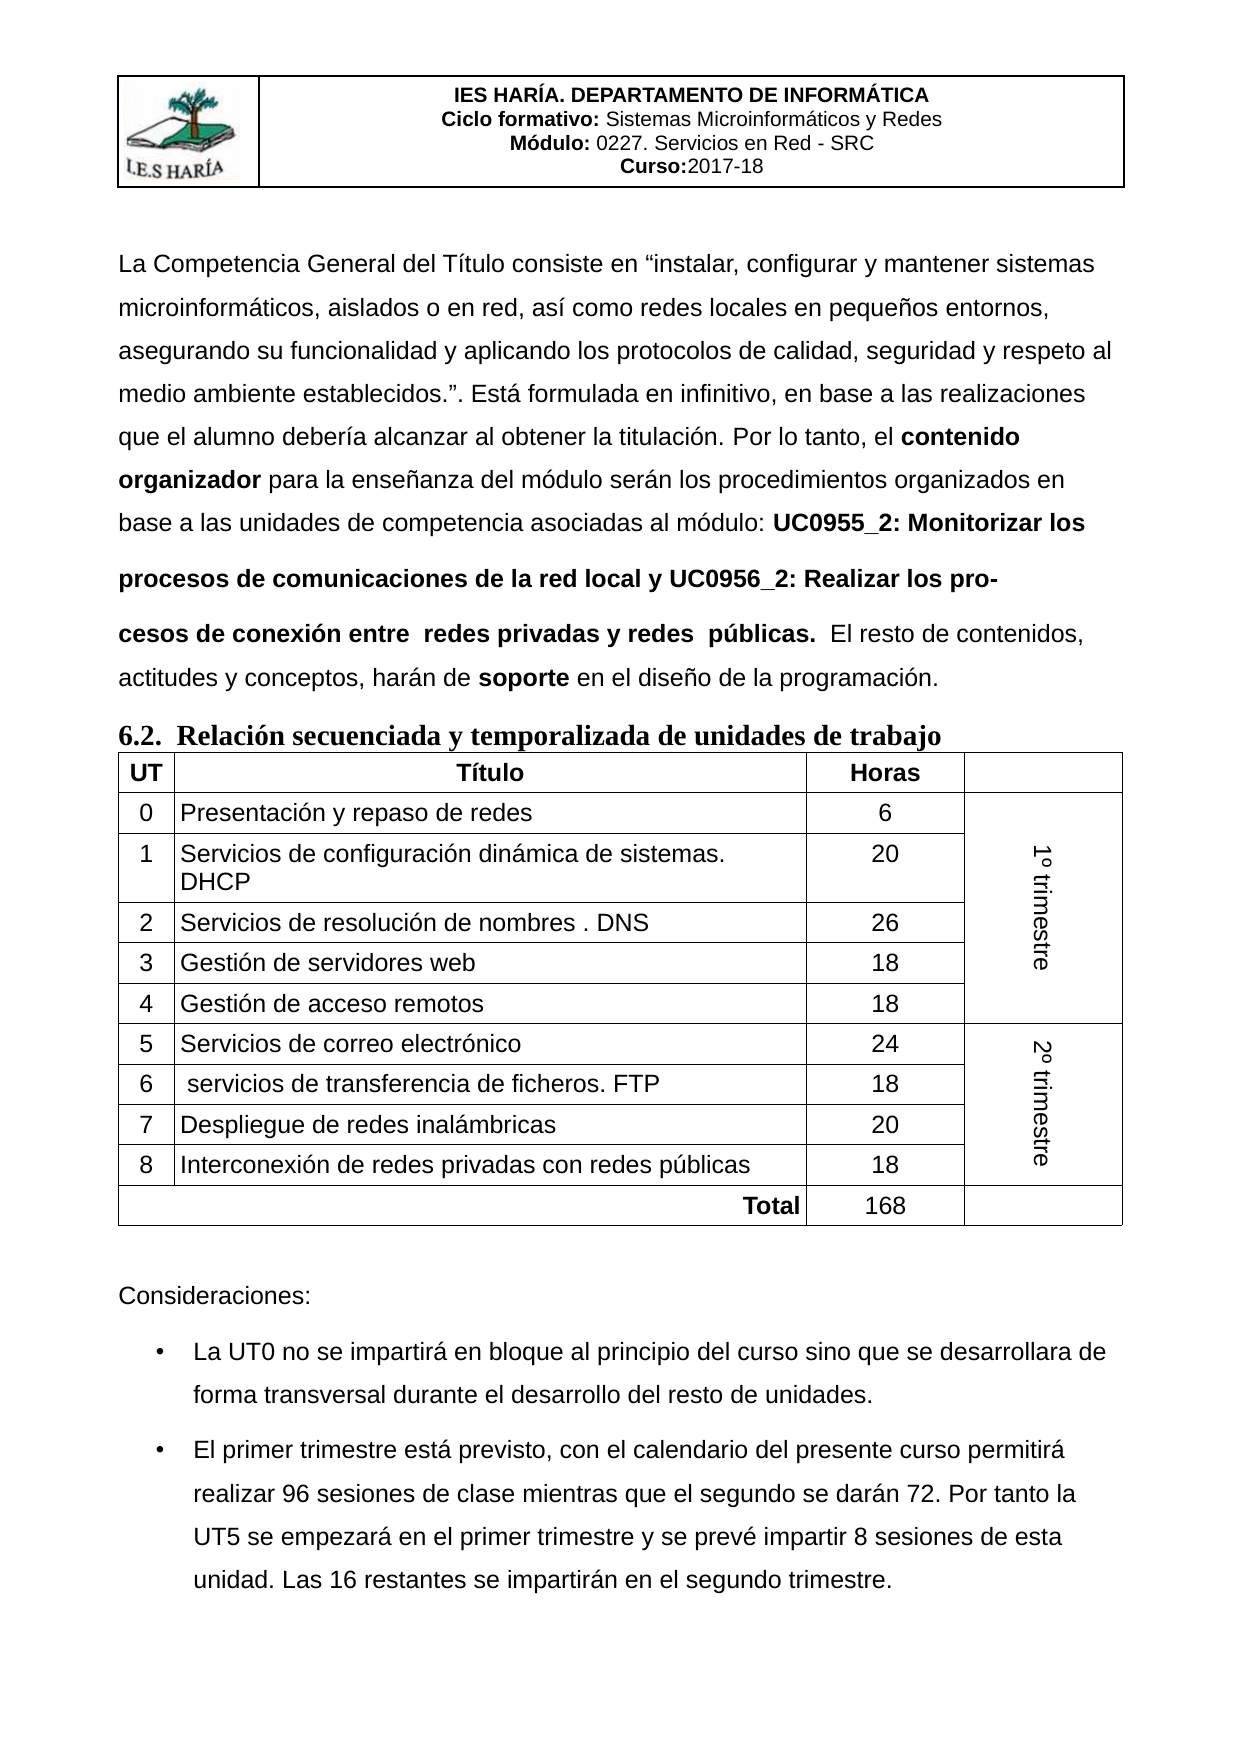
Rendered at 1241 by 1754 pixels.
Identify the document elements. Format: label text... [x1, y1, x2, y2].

text Consideraciones: [118, 1281, 1122, 1310]
table_cell 2º trimestre [965, 1024, 1122, 1185]
table_cell [965, 1186, 1122, 1225]
table_cell 1º trimestre [965, 793, 1122, 1023]
table_cell 4 [119, 984, 174, 1023]
table_cell 0 [119, 793, 174, 833]
table_header UT [119, 753, 174, 792]
table_cell Despliegue de redes inalámbricas [175, 1105, 806, 1144]
table_cell Servicios de correo electrónico [175, 1024, 806, 1063]
table_cell 3 [119, 943, 174, 983]
table_cell 8 [119, 1145, 174, 1185]
table_cell Servicios de configuración dinámica de sistemas. DHCP [175, 834, 806, 902]
table_cell 6 [119, 1065, 174, 1104]
table_cell Gestión de acceso remotos [175, 984, 806, 1023]
table_cell 18 [807, 1065, 964, 1104]
table_cell 18 [807, 984, 964, 1023]
table_header Título [175, 753, 806, 792]
table_cell 2 [119, 903, 174, 942]
text procesos de comunicaciones de la red local y UC0956_2: Realizar los pro- [118, 564, 1122, 593]
table_header Horas [807, 753, 964, 792]
table_cell 18 [807, 1145, 964, 1185]
table_cell Presentación y repaso de redes [175, 793, 806, 833]
table_cell 1 [119, 834, 174, 902]
table_cell 168 [807, 1186, 964, 1225]
list La UT0 no se impartirá en bloque al principio del curso sino que se desarrollara de forma transversal durante el desarrollo del resto de unidades. [156, 1337, 1122, 1408]
subtitle 6.2. Relación secuenciada y temporalizada de unidades de trabajo [118, 718, 1122, 752]
table_cell 7 [119, 1105, 174, 1144]
table_cell Gestión de servidores web [175, 943, 806, 983]
table_header [965, 753, 1122, 792]
table_cell 20 [807, 1105, 964, 1144]
table_cell Interconexión de redes privadas con redes públicas [175, 1145, 806, 1185]
table_cell Total [119, 1186, 806, 1225]
list El primer trimestre está previsto, con el calendario del presente curso permitirá realizar 96 sesiones de clase mientras que el segundo se darán 72. Por tanto la UT5 se empezará en el primer trimestre y se prevé impartir 8 sesiones de esta unidad. Las 16 restantes se impartirán en el segundo trimestre. [156, 1435, 1122, 1594]
table_cell servicios de transferencia de ficheros. FTP [175, 1065, 806, 1104]
text cesos de conexión entre redes privadas y redes públicas. El resto de contenidos, actitudes y conceptos, harán de soporte en el diseño de la programación. [118, 619, 1122, 691]
table_cell 26 [807, 903, 964, 942]
table_cell 5 [119, 1024, 174, 1063]
table_cell 6 [807, 793, 964, 833]
table_cell Servicios de resolución de nombres . DNS [175, 903, 806, 942]
table_cell 18 [807, 943, 964, 983]
picture [123, 82, 241, 180]
table_cell 20 [807, 834, 964, 902]
text La Competencia General del Título consiste en “instalar, configurar y mantener sistemas microinformáticos, aislados o en red, así como redes locales en pequeños entornos, asegurando su funcionalidad y aplicando los protocolos de calidad, seguridad y respeto al medio ambiente establecidos.”. Está formulada en infinitivo, en base a las realizaciones que el alumno debería alcanzar al obtener la titulación. Por lo tanto, el contenido organizador para la enseñanza del módulo serán los procedimientos organizados en base a las unidades de competencia asociadas al módulo: UC0955_2: Monitorizar los [118, 249, 1122, 537]
table_cell 24 [807, 1024, 964, 1063]
